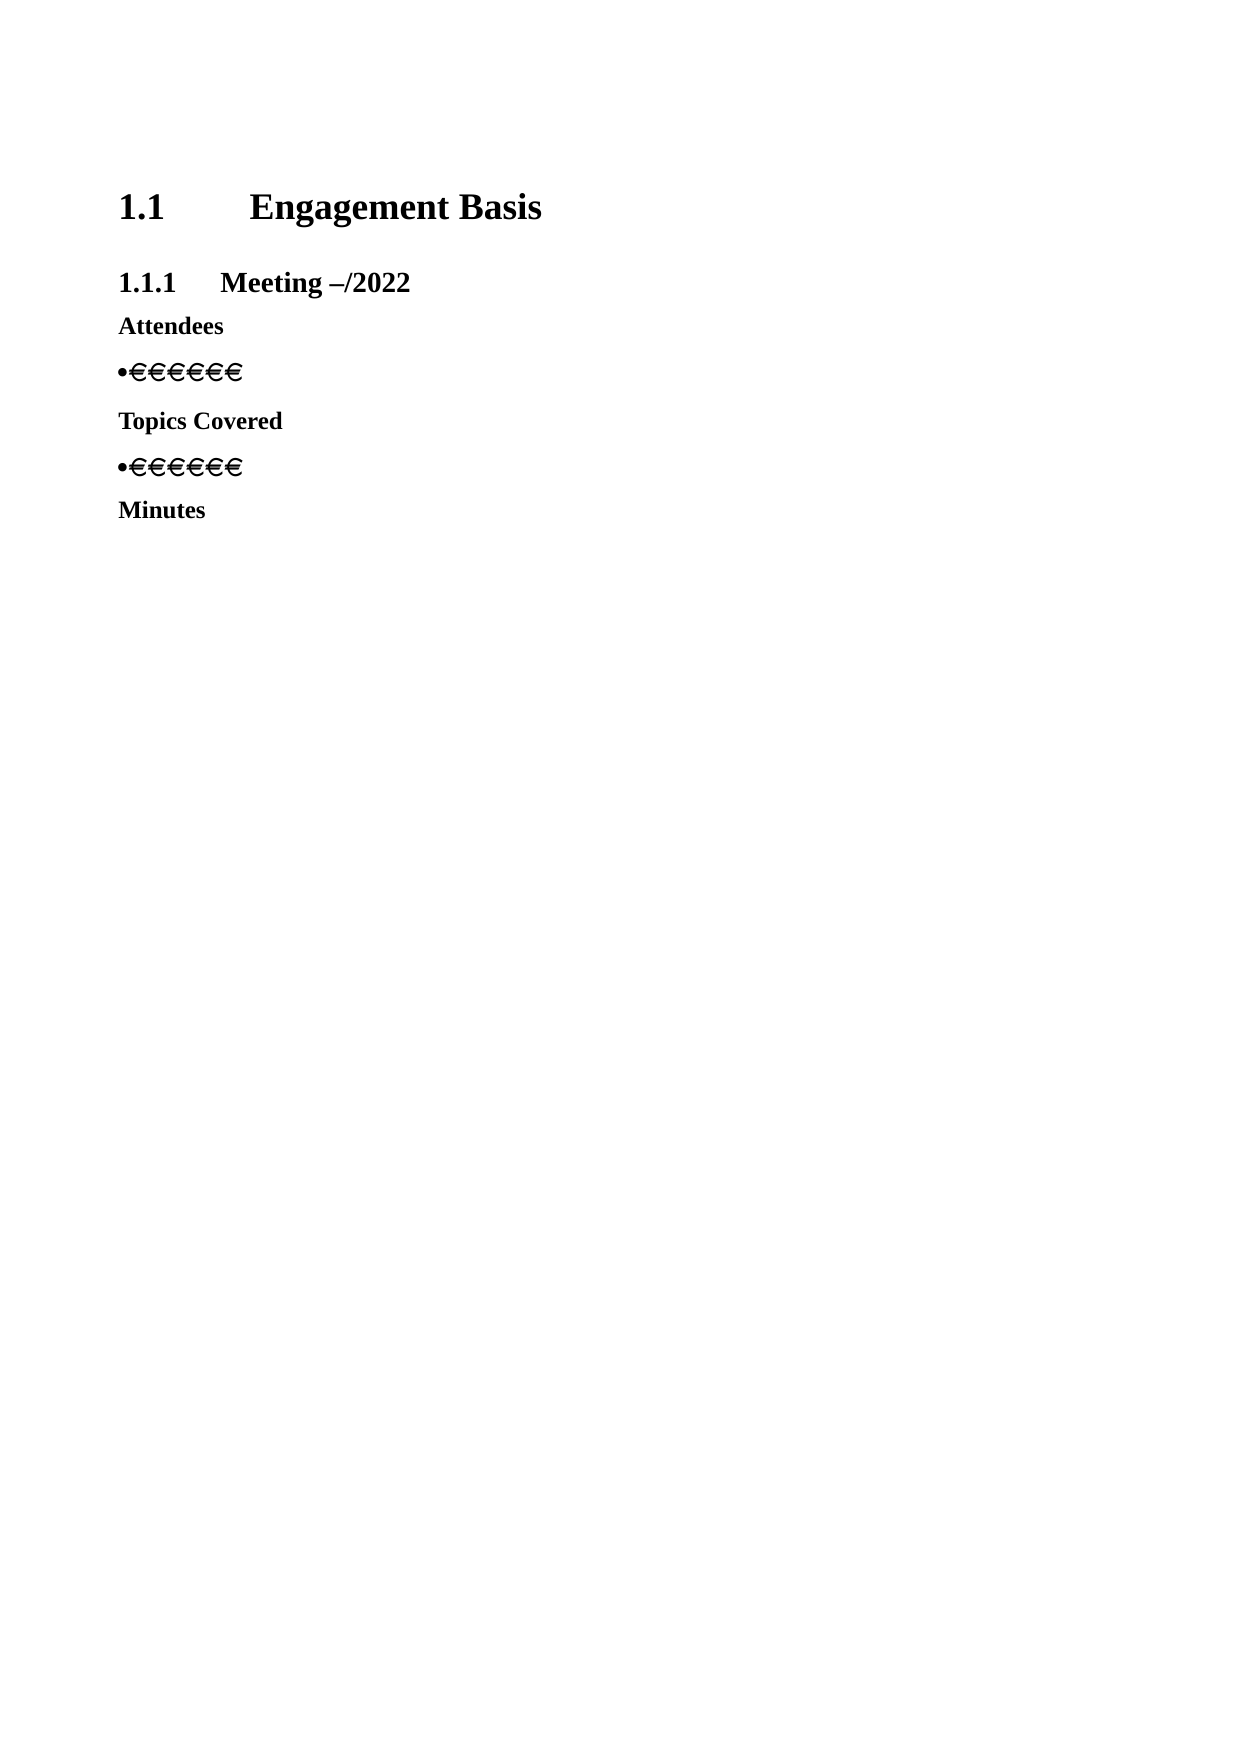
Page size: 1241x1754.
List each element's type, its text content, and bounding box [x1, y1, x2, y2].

text · [118, 453, 1122, 482]
text Attendees [118, 311, 1122, 340]
text Topics Covered [118, 406, 1122, 435]
text Minutes [118, 495, 1122, 523]
subtitle 1.1.1 Meeting –/2022 [118, 265, 1122, 298]
text · [118, 358, 1122, 387]
subtitle 1.1 Engagement Basis [118, 184, 1122, 227]
